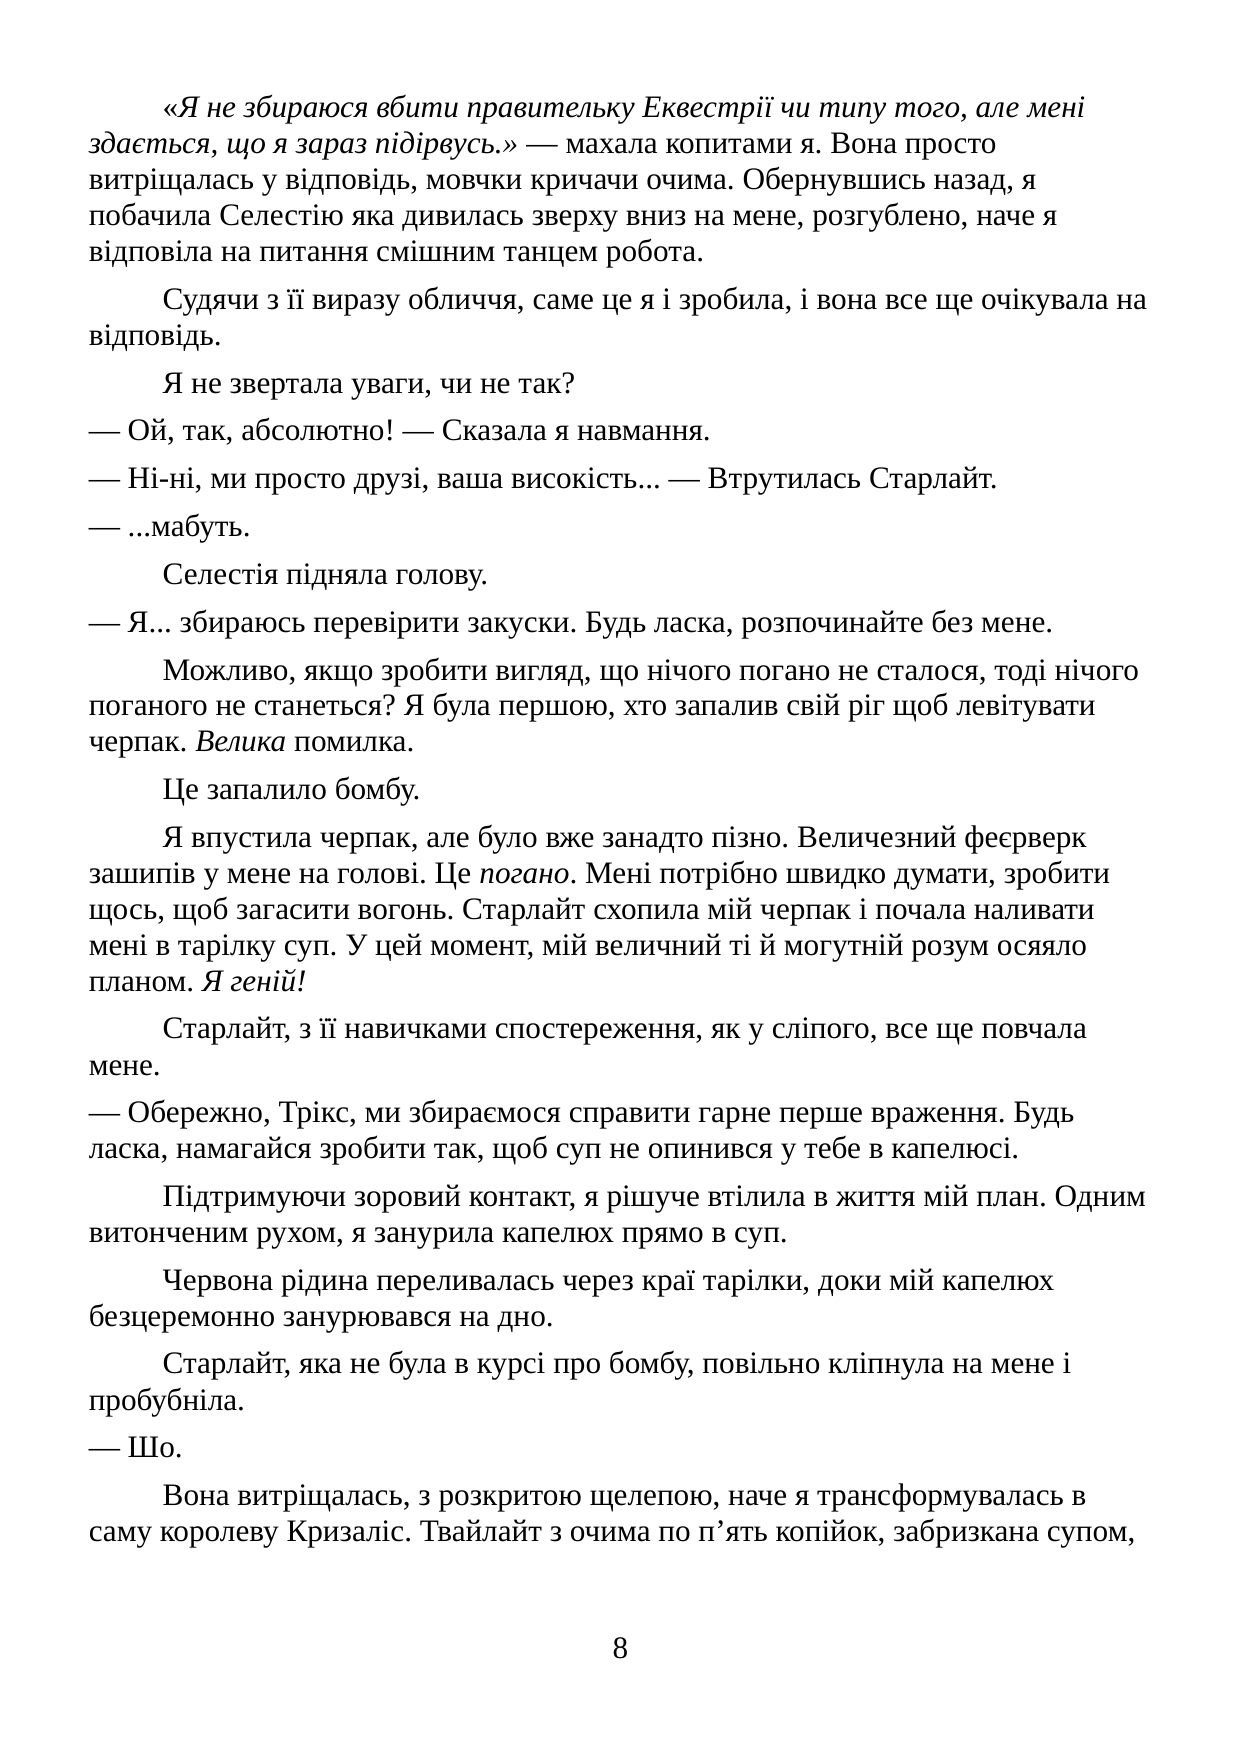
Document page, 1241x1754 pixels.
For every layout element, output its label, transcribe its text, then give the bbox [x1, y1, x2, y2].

text Можливо, якщо зробити вигляд, що нічого погано не сталося, тоді нічого поганого не станеться? Я була першою, хто запалив свій ріг щоб левітувати черпак. Велика помилка. [88, 651, 1152, 758]
text Селестія підняла голову. [88, 555, 1152, 591]
text — Я... збираюсь перевірити закуски. Будь ласка, розпочинайте без мене. [88, 603, 1152, 639]
text Червона рідина переливалась через краї тарілки, доки мій капелюх безцеремонно занурювався на дно. [88, 1261, 1152, 1333]
text «Я не збираюся вбити правительку Еквестрії чи типу того, але мені здається, що я зараз підірвусь.» — махала копитами я. Вона просто витріщалась у відповідь, мовчки кричачи очима. Обернувшись назад, я побачила Селестію яка дивилась зверху вниз на мене, розгублено, наче я відповіла на питання смішним танцем робота. [88, 88, 1152, 268]
text Старлайт, з її навичками спостереження, як у сліпого, все ще повчала мене. [88, 1010, 1152, 1082]
text — ...мабуть. [88, 507, 1152, 543]
text Старлайт, яка не була в курсі про бомбу, повільно кліпнула на мене і пробубніла. [88, 1345, 1152, 1417]
text — Обережно, Трікс, ми збираємося справити гарне перше враження. Будь ласка, намагайся зробити так, щоб суп не опинився у тебе в капелюсі. [88, 1093, 1152, 1165]
text Судячи з її виразу обличчя, саме це я і зробила, і вона все ще очікувала на відповідь. [88, 280, 1152, 352]
text Я не звертала уваги, чи не так? [88, 364, 1152, 400]
text Це запалило бомбу. [88, 770, 1152, 806]
text Вона витріщалась, з розкритою щелепою, наче я трансформувалась в саму королеву Кризаліс. Твайлайт з очима по п’ять копійок, забризкана супом, [88, 1476, 1152, 1548]
text Я впустила черпак, але було вже занадто пізно. Величезний феєрверк зашипів у мене на голові. Це погано. Мені потрібно швидко думати, зробити щось, щоб загасити вогонь. Старлайт схопила мій черпак і почала наливати мені в тарілку суп. У цей момент, мій величний ті й могутній розум осяяло планом. Я геній! [88, 818, 1152, 998]
text — Ні-ні, ми просто друзі, ваша високість... — Втрутилась Старлайт. [88, 459, 1152, 495]
text Підтримуючи зоровий контакт, я рішуче втілила в життя мій план. Одним витонченим рухом, я занурила капелюх прямо в суп. [88, 1177, 1152, 1249]
text — Ой, так, абсолютно! — Сказала я навмання. [88, 412, 1152, 448]
text — Шо. [88, 1428, 1152, 1464]
